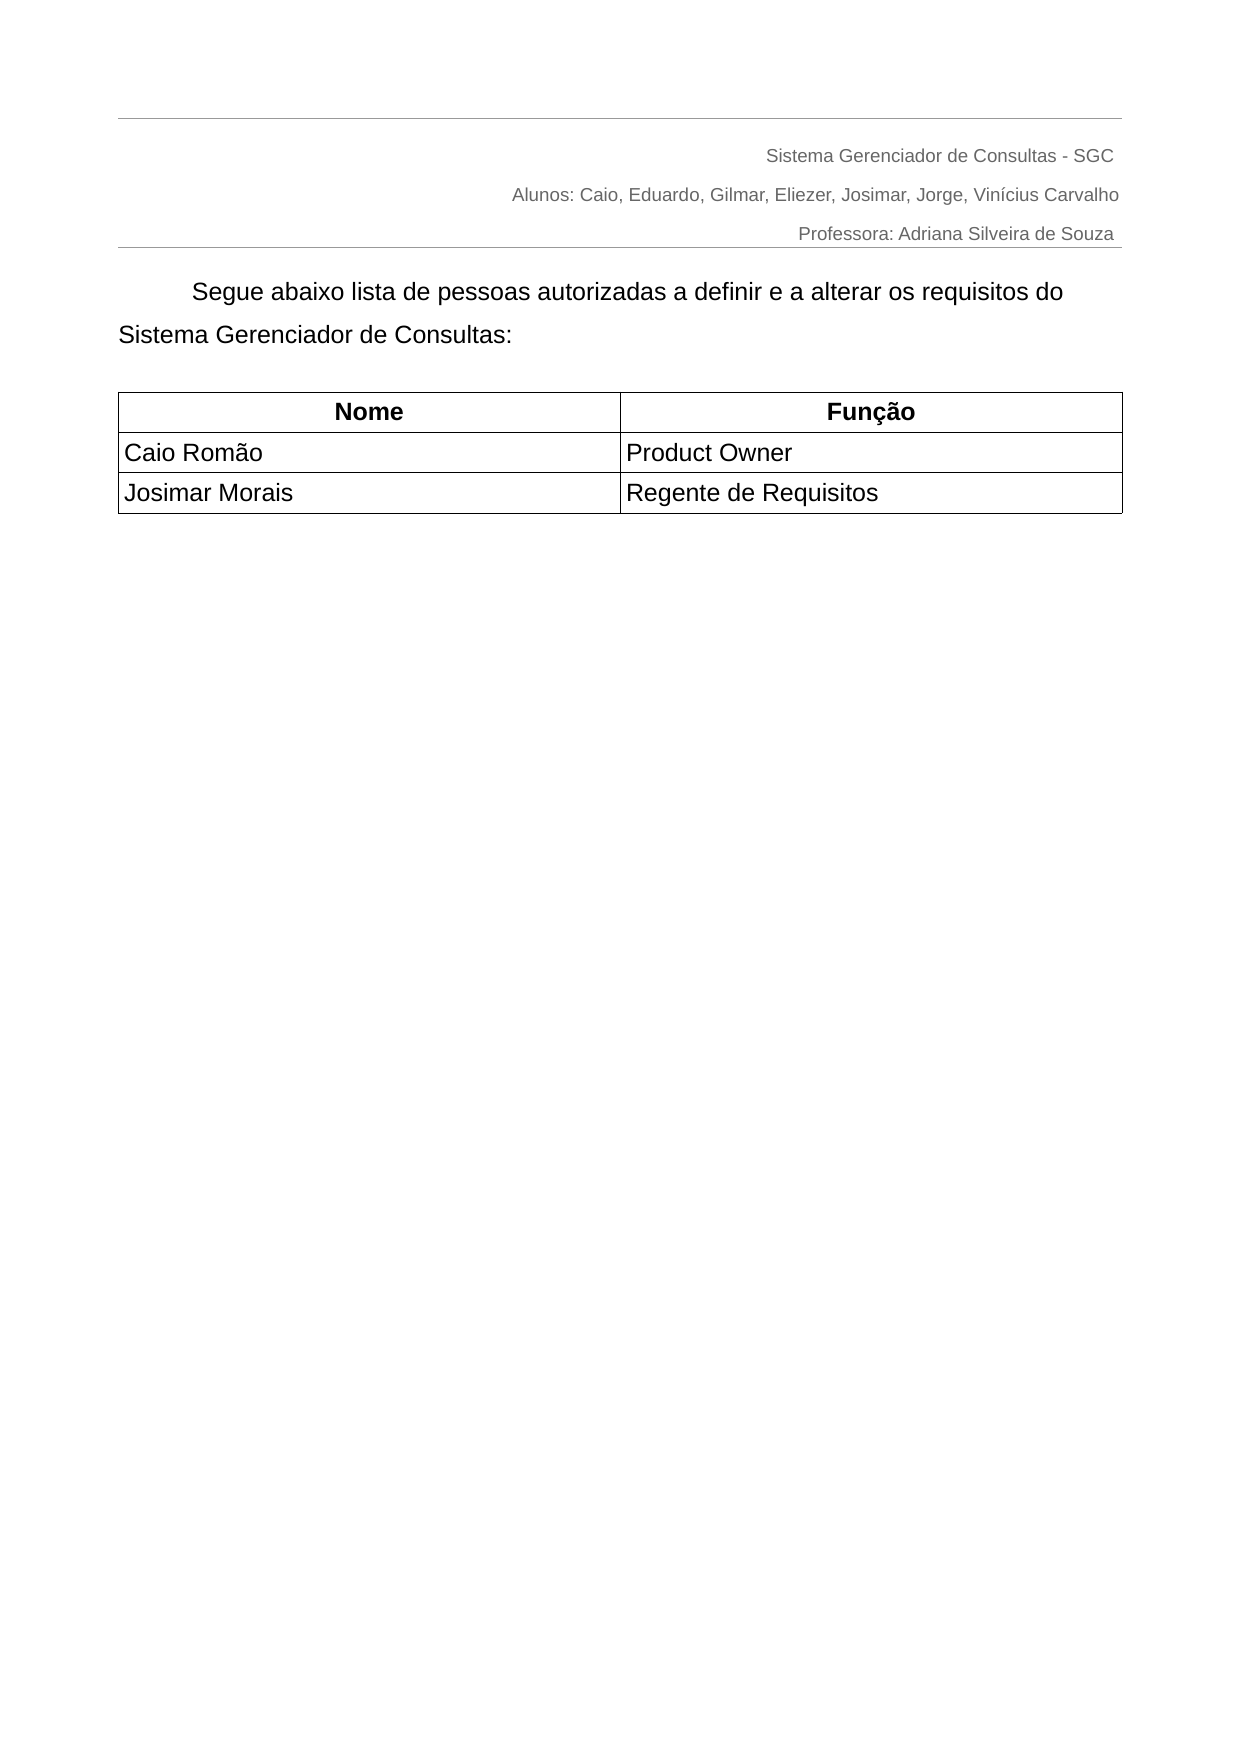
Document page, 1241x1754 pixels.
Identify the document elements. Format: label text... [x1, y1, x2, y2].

text Segue abaixo lista de pessoas autorizadas a definir e a alterar os requisitos do Sistema Gerenciador de Consultas: [118, 277, 1122, 348]
table_header Função [621, 393, 1122, 432]
table_header Nome [119, 393, 620, 432]
table_cell Regente de Requisitos [621, 473, 1122, 512]
table_cell Josimar Morais [119, 473, 620, 512]
table_cell Product Owner [621, 433, 1122, 472]
table_cell Caio Romão [119, 433, 620, 472]
